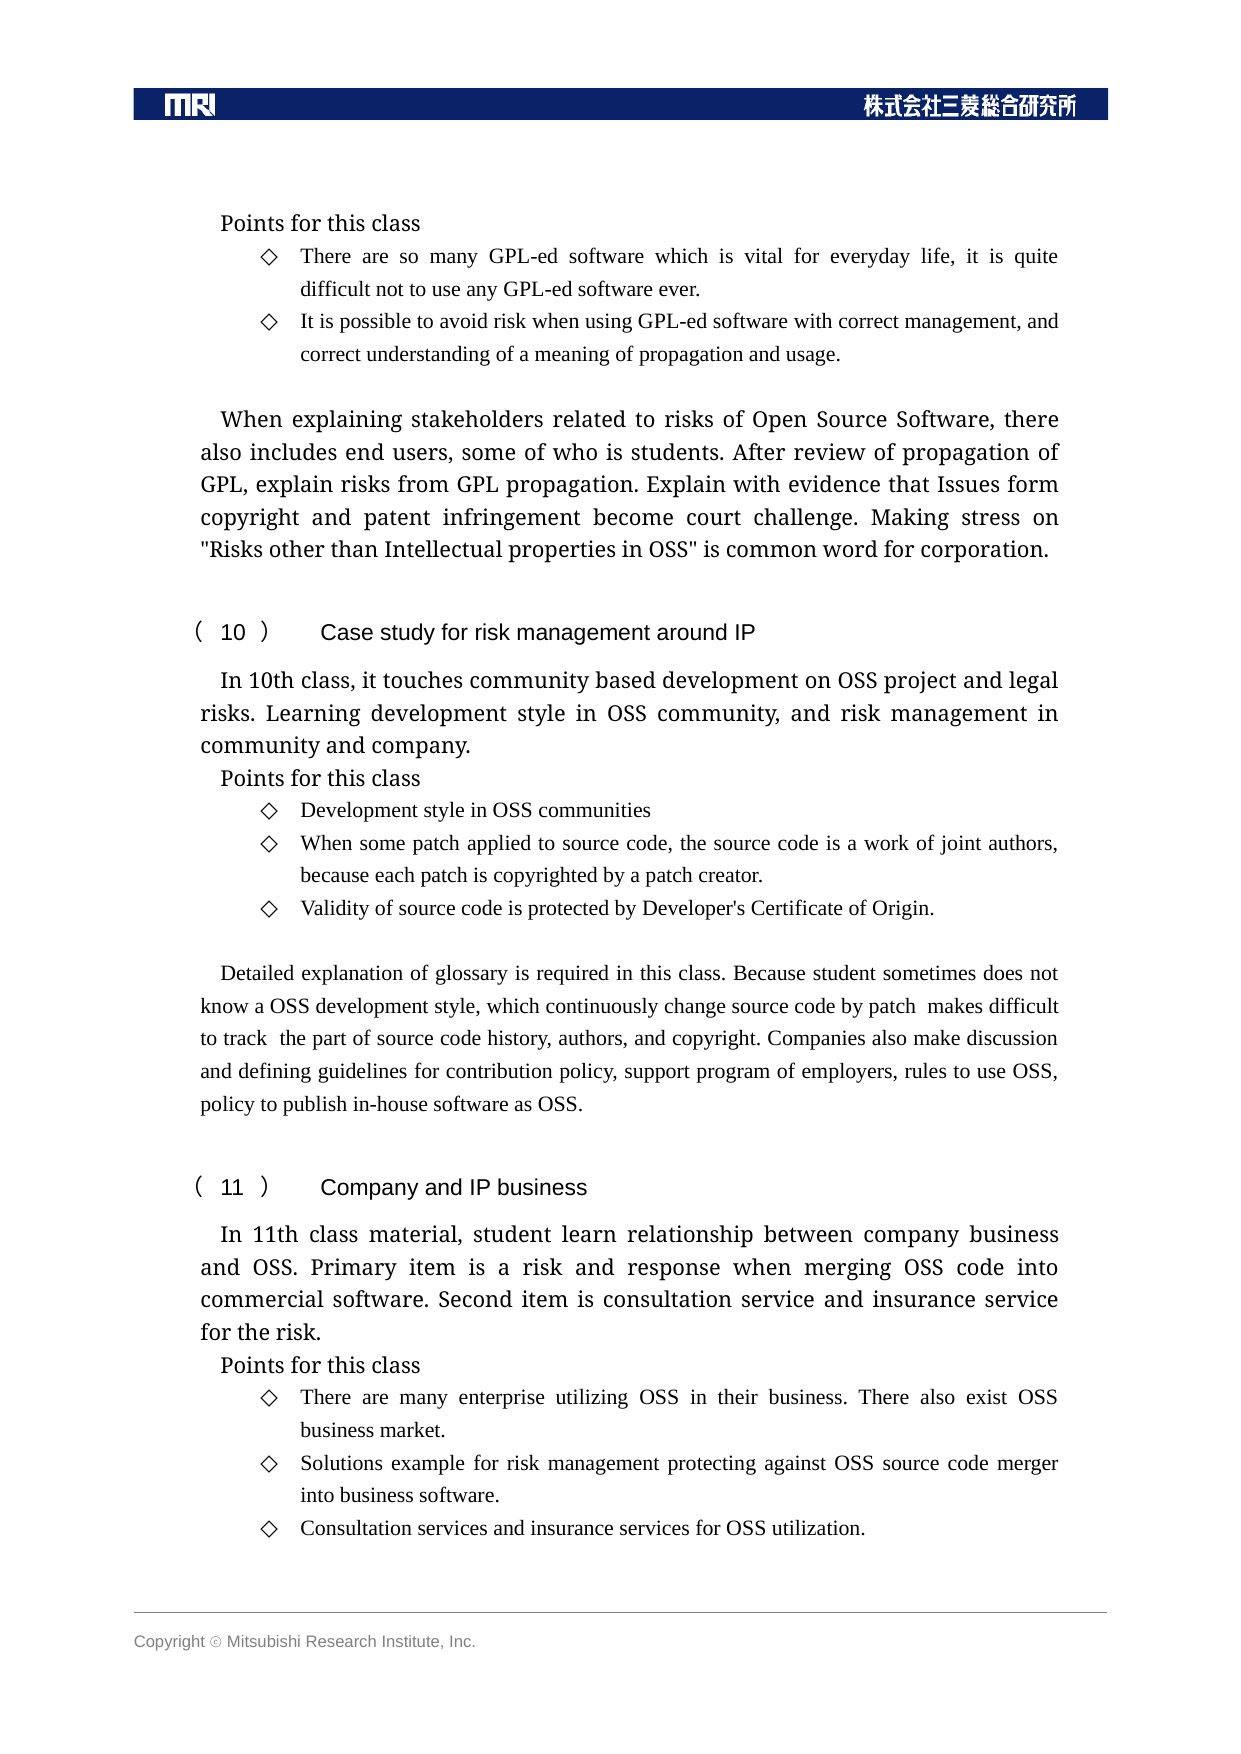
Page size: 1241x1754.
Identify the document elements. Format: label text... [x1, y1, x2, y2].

list When some patch applied to source code, the source code is a work of joint authors, because each patch is copyrighted by a patch creator. [240, 827, 1060, 892]
list There are many enterprise utilizing OSS in their business. There also exist OSS business market. [240, 1381, 1060, 1446]
subtitle Company and IP business [180, 1153, 1060, 1218]
text In 10th class, it touches community based development on OSS project and legal risks. Learning development style in OSS community, and risk management in community and company. [200, 663, 1060, 761]
text Points for this class [200, 207, 1060, 240]
subtitle Case study for risk management around IP [180, 598, 1060, 663]
list It is possible to avoid risk when using GPL-ed software with correct management, and correct understanding of a meaning of propagation and usage. [240, 305, 1060, 370]
list Solutions example for risk management protecting against OSS source code merger into business software. [240, 1446, 1060, 1511]
text Points for this class [200, 761, 1060, 794]
text In 11th class material, student learn relationship between company business and OSS. Primary item is a risk and response when merging OSS code into commercial software. Second item is consultation service and insurance service for the risk. [200, 1218, 1060, 1348]
picture [133, 88, 1109, 120]
text Points for this class [200, 1348, 1060, 1381]
list Validity of source code is protected by Developer's Certificate of Origin. [240, 892, 1060, 924]
list Consultation services and insurance services for OSS utilization. [240, 1511, 1060, 1544]
text When explaining stakeholders related to risks of Open Source Software, there also includes end users, some of who is students. After review of propagation of GPL, explain risks from GPL propagation. Explain with evidence that Issues form copyright and patent infringement become court challenge. Making stress on "Risks other than Intellectual properties in OSS" is common word for corporation. [200, 403, 1060, 566]
list Development style in OSS communities [240, 794, 1060, 827]
text Detailed explanation of glossary is required in this class. Because student sometimes does not know a OSS development style, which continuously change source code by patch makes difficult to track the part of source code history, authors, and copyright. Companies also make discussion and defining guidelines for contribution policy, support program of employers, rules to use OSS, policy to publish in-house software as OSS. [200, 957, 1060, 1120]
list There are so many GPL-ed software which is vital for everyday life, it is quite difficult not to use any GPL-ed software ever. [240, 240, 1060, 305]
